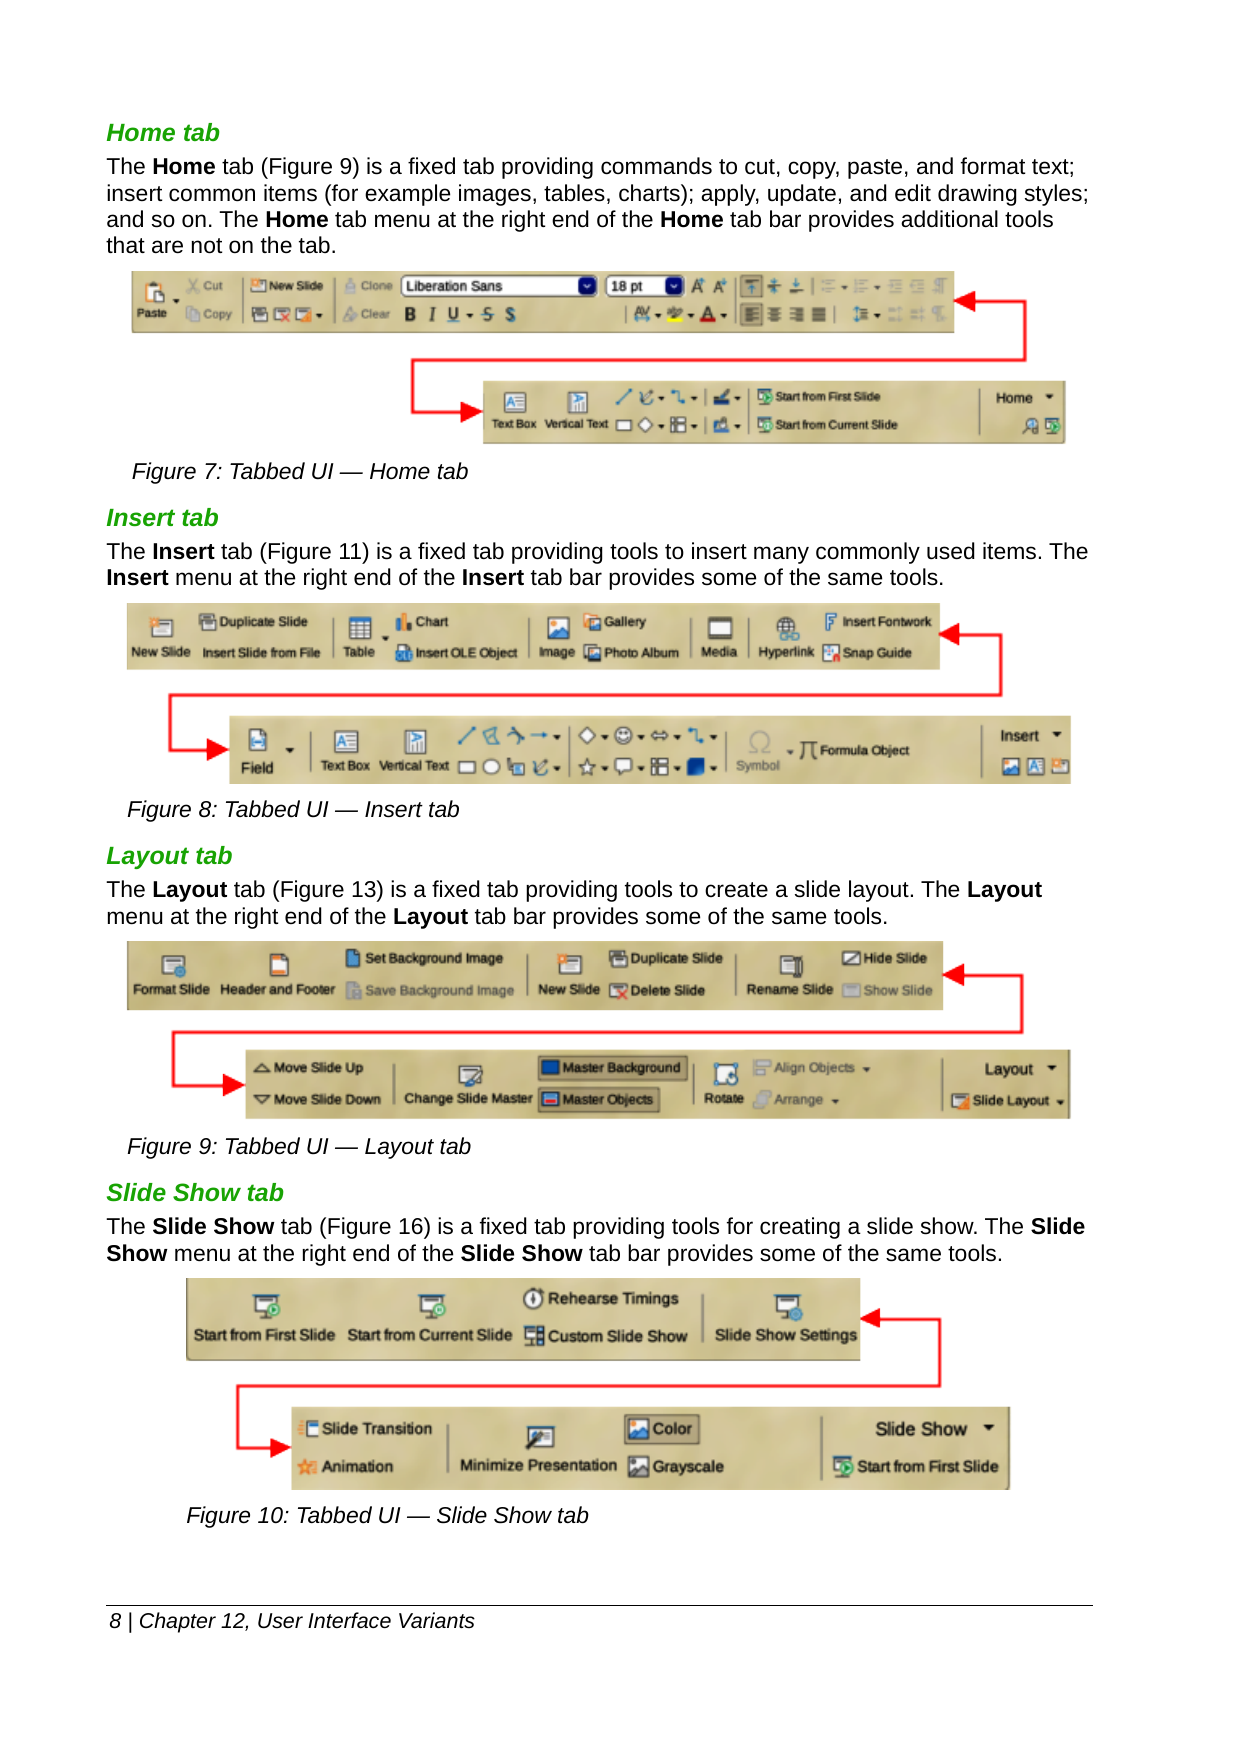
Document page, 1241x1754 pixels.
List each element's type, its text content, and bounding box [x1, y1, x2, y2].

text The Slide Show tab (Figure 16) is a fixed tab providing tools for creating a slide show. The Slide Show menu at the right end of the Slide Show tab bar provides some of the same tools. [106, 1213, 1093, 1266]
text Figure 7: Tabbed UI — Home tab [132, 458, 1067, 484]
text Figure 9: Tabbed UI — Layout tab [127, 1133, 1072, 1159]
subtitle Layout tab [106, 841, 1093, 870]
text Figure 8: Tabbed UI — Insert tab [127, 796, 1072, 822]
text The Home tab (Figure 9) is a fixed tab providing commands to cut, copy, paste, and format text; insert common items (for example images, tables, charts); apply, update, and edit drawing styles; and so on. The Home tab menu at the right end of the Home tab bar provides additional tools that are not on the tab. [106, 153, 1093, 258]
subtitle Home tab [106, 118, 1093, 147]
subtitle Slide Show tab [106, 1178, 1093, 1207]
picture [126, 941, 1073, 1121]
subtitle Insert tab [106, 503, 1093, 532]
picture [186, 1278, 1013, 1490]
picture [126, 603, 1073, 784]
picture [131, 271, 1068, 446]
text The Layout tab (Figure 13) is a fixed tab providing tools to create a slide layout. The Layout menu at the right end of the Layout tab bar provides some of the same tools. [106, 876, 1093, 929]
text The Insert tab (Figure 11) is a fixed tab providing tools to insert many commonly used items. The Insert menu at the right end of the Insert tab bar provides some of the same tools. [106, 538, 1093, 591]
text Figure 10: Tabbed UI — Slide Show tab [186, 1502, 1013, 1528]
